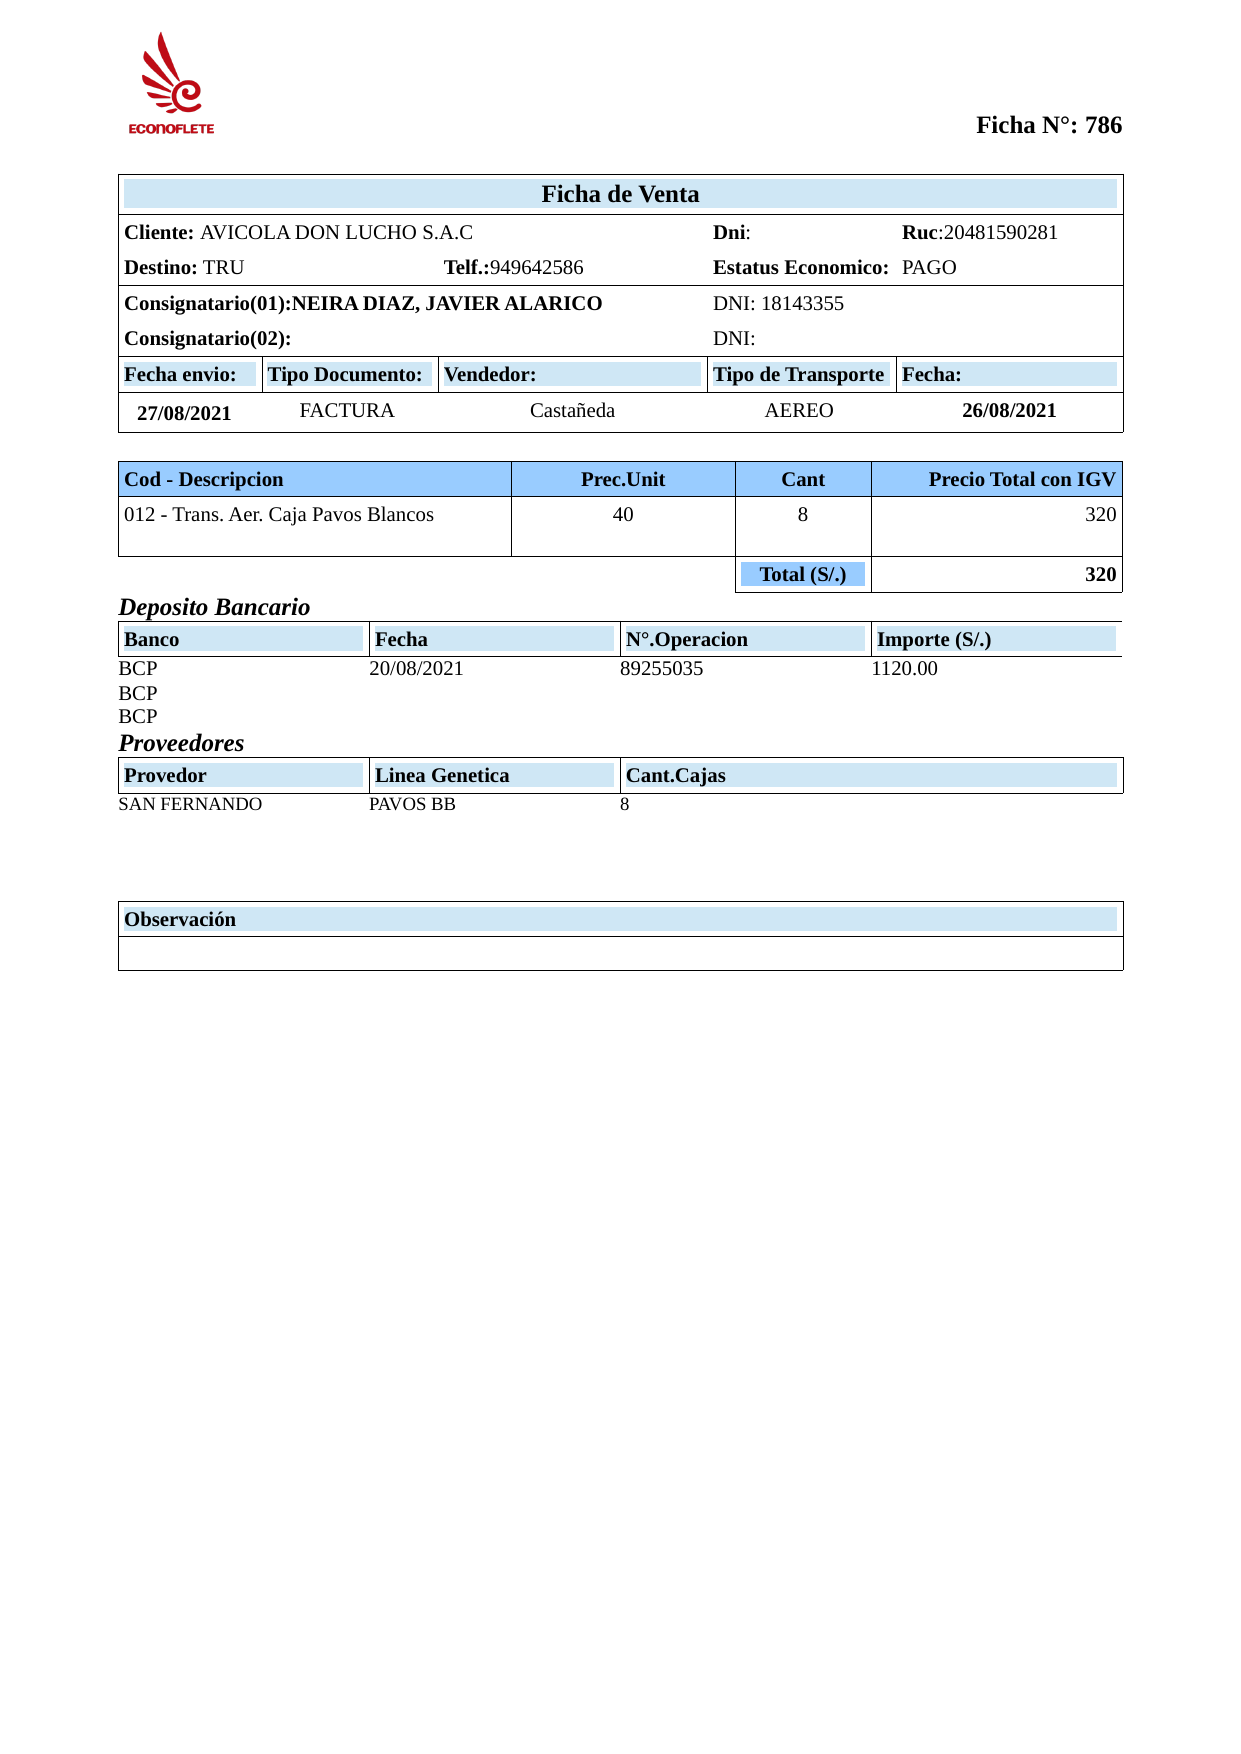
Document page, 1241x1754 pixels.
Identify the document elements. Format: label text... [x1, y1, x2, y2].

table_cell [369, 815, 620, 836]
table_cell [620, 815, 1123, 836]
table_cell 012 - Trans. Aer. Caja Pavos Blancos [119, 497, 511, 556]
table_cell Telf.:949642586 [438, 249, 707, 285]
picture [118, 31, 225, 134]
table_cell 320 [872, 497, 1122, 556]
table_cell Tipo Documento: [263, 357, 438, 392]
table_cell Consignatario(01):NEIRA DIAZ, JAVIER ALARICO [119, 286, 707, 321]
table_cell 8 [620, 794, 1123, 814]
table_cell PAGO [896, 249, 1123, 285]
table_cell [369, 680, 620, 704]
table_cell [369, 705, 620, 728]
table_cell [369, 879, 620, 901]
table_cell [620, 836, 1123, 858]
table_cell [119, 937, 1123, 969]
table_cell 20/08/2021 [369, 657, 620, 680]
table_cell Cliente: AVICOLA DON LUCHO S.A.C [119, 215, 707, 249]
table_cell [369, 858, 620, 879]
table_cell SAN FERNANDO [118, 794, 369, 814]
table_cell [620, 858, 1123, 879]
table_cell Castañeda [438, 393, 707, 432]
table_cell Consignatario(02): [119, 321, 707, 356]
table_cell [620, 680, 871, 704]
table_cell [118, 858, 369, 879]
table_header Linea Genetica [370, 758, 620, 793]
table_cell [620, 879, 1123, 901]
table_cell [511, 557, 735, 592]
table_cell Vendedor: [439, 357, 707, 392]
table_header Precio Total con IGV [872, 462, 1122, 496]
table_header Prec.Unit [512, 462, 735, 496]
table_header Cant.Cajas [621, 758, 1123, 793]
table_cell DNI: 18143355 [707, 286, 1123, 321]
table_cell 1120.00 [871, 657, 1122, 680]
table_cell [871, 705, 1122, 728]
table_header N°.Operacion [621, 622, 871, 656]
table_header Cod - Descripcion [119, 462, 511, 496]
text Deposito Bancario [118, 592, 1122, 621]
table_cell 8 [736, 497, 871, 556]
table_cell Ruc:20481590281 [896, 215, 1123, 249]
table_header Fecha [370, 622, 620, 656]
table_header Provedor [119, 758, 369, 793]
table_cell [118, 557, 511, 592]
table_header Observación [119, 902, 1123, 936]
table_cell Estatus Economico: [707, 249, 896, 285]
table_cell BCP [118, 680, 369, 704]
table_cell BCP [118, 657, 369, 680]
table_cell [369, 836, 620, 858]
text Proveedores [118, 728, 1122, 757]
table_cell BCP [118, 705, 369, 728]
table_cell AEREO [707, 393, 896, 432]
table_cell [620, 705, 871, 728]
table_cell FACTURA [262, 393, 438, 432]
table_header Banco [119, 622, 369, 656]
table_cell DNI: [707, 321, 1123, 356]
table_cell Dni: [707, 215, 896, 249]
table_cell Fecha: [897, 357, 1123, 392]
table_cell 26/08/2021 [896, 393, 1123, 432]
table_cell Tipo de Transporte [708, 357, 896, 392]
table_cell 320 [872, 557, 1122, 592]
table_cell Destino: TRU [119, 249, 438, 285]
table_cell 40 [512, 497, 735, 556]
table_header Ficha de Venta [119, 175, 1123, 214]
table_cell PAVOS BB [369, 794, 620, 814]
table_cell 89255035 [620, 657, 871, 680]
table_header Importe (S/.) [872, 622, 1122, 656]
table_cell [118, 815, 369, 836]
table_cell Total (S/.) [736, 557, 871, 592]
table_header Cant [736, 462, 871, 496]
table_cell [118, 879, 369, 901]
table_cell 27/08/2021 [119, 393, 262, 432]
table_cell Fecha envio: [119, 357, 262, 392]
table_cell [871, 680, 1122, 704]
table_cell [118, 836, 369, 858]
